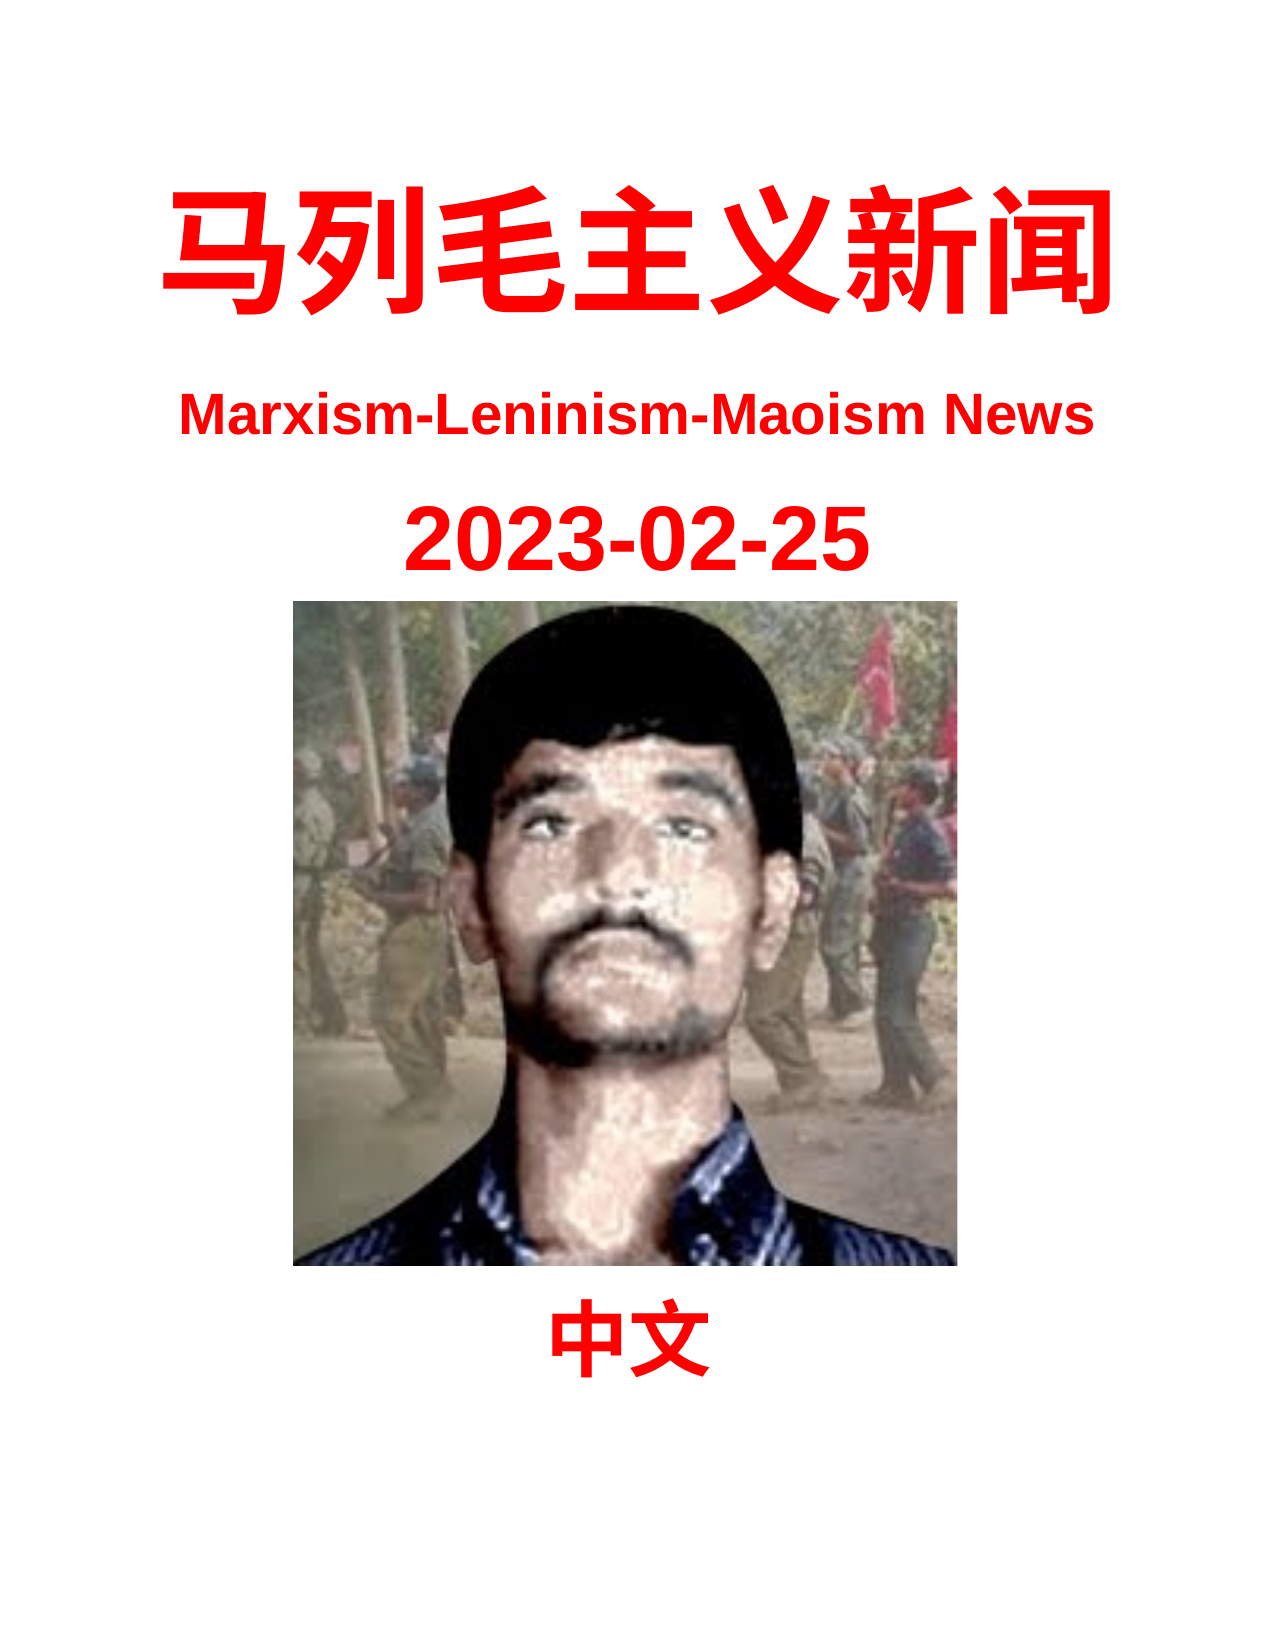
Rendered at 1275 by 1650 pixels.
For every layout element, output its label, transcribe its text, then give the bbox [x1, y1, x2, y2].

subtitle 2023-02-25 [118, 484, 1157, 590]
picture [293, 601, 958, 1266]
subtitle Marxism-Leninism-Maoism News [118, 380, 1157, 447]
subtitle 马列毛主义新闻 [118, 143, 1157, 342]
subtitle 中文 [118, 1274, 1157, 1395]
